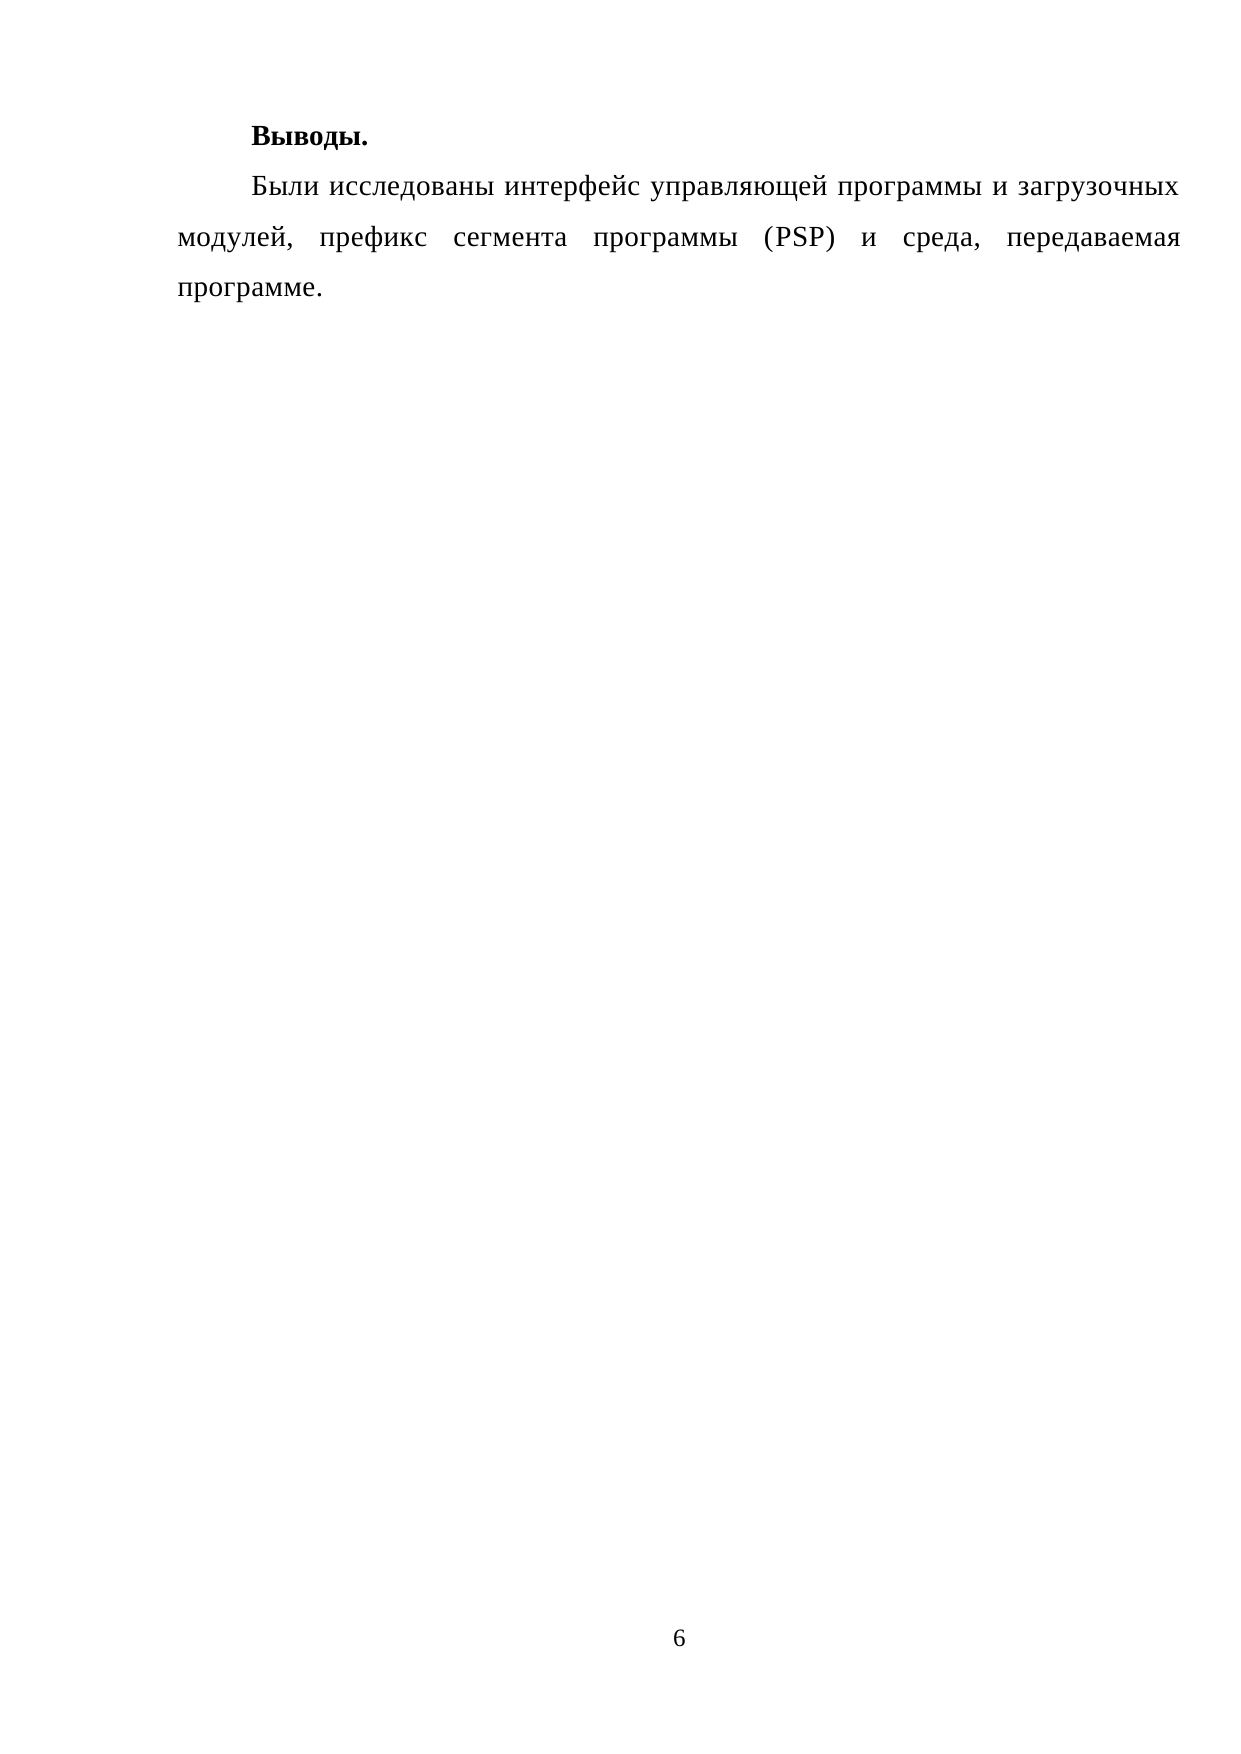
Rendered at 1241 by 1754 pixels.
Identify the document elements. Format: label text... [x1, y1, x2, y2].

text Выводы. [177, 118, 1181, 152]
text Были исследованы интерфейс управляющей программы и загрузочных модулей, префикс сегмента программы (PSP) и среда, передаваемая программе. [177, 168, 1181, 303]
